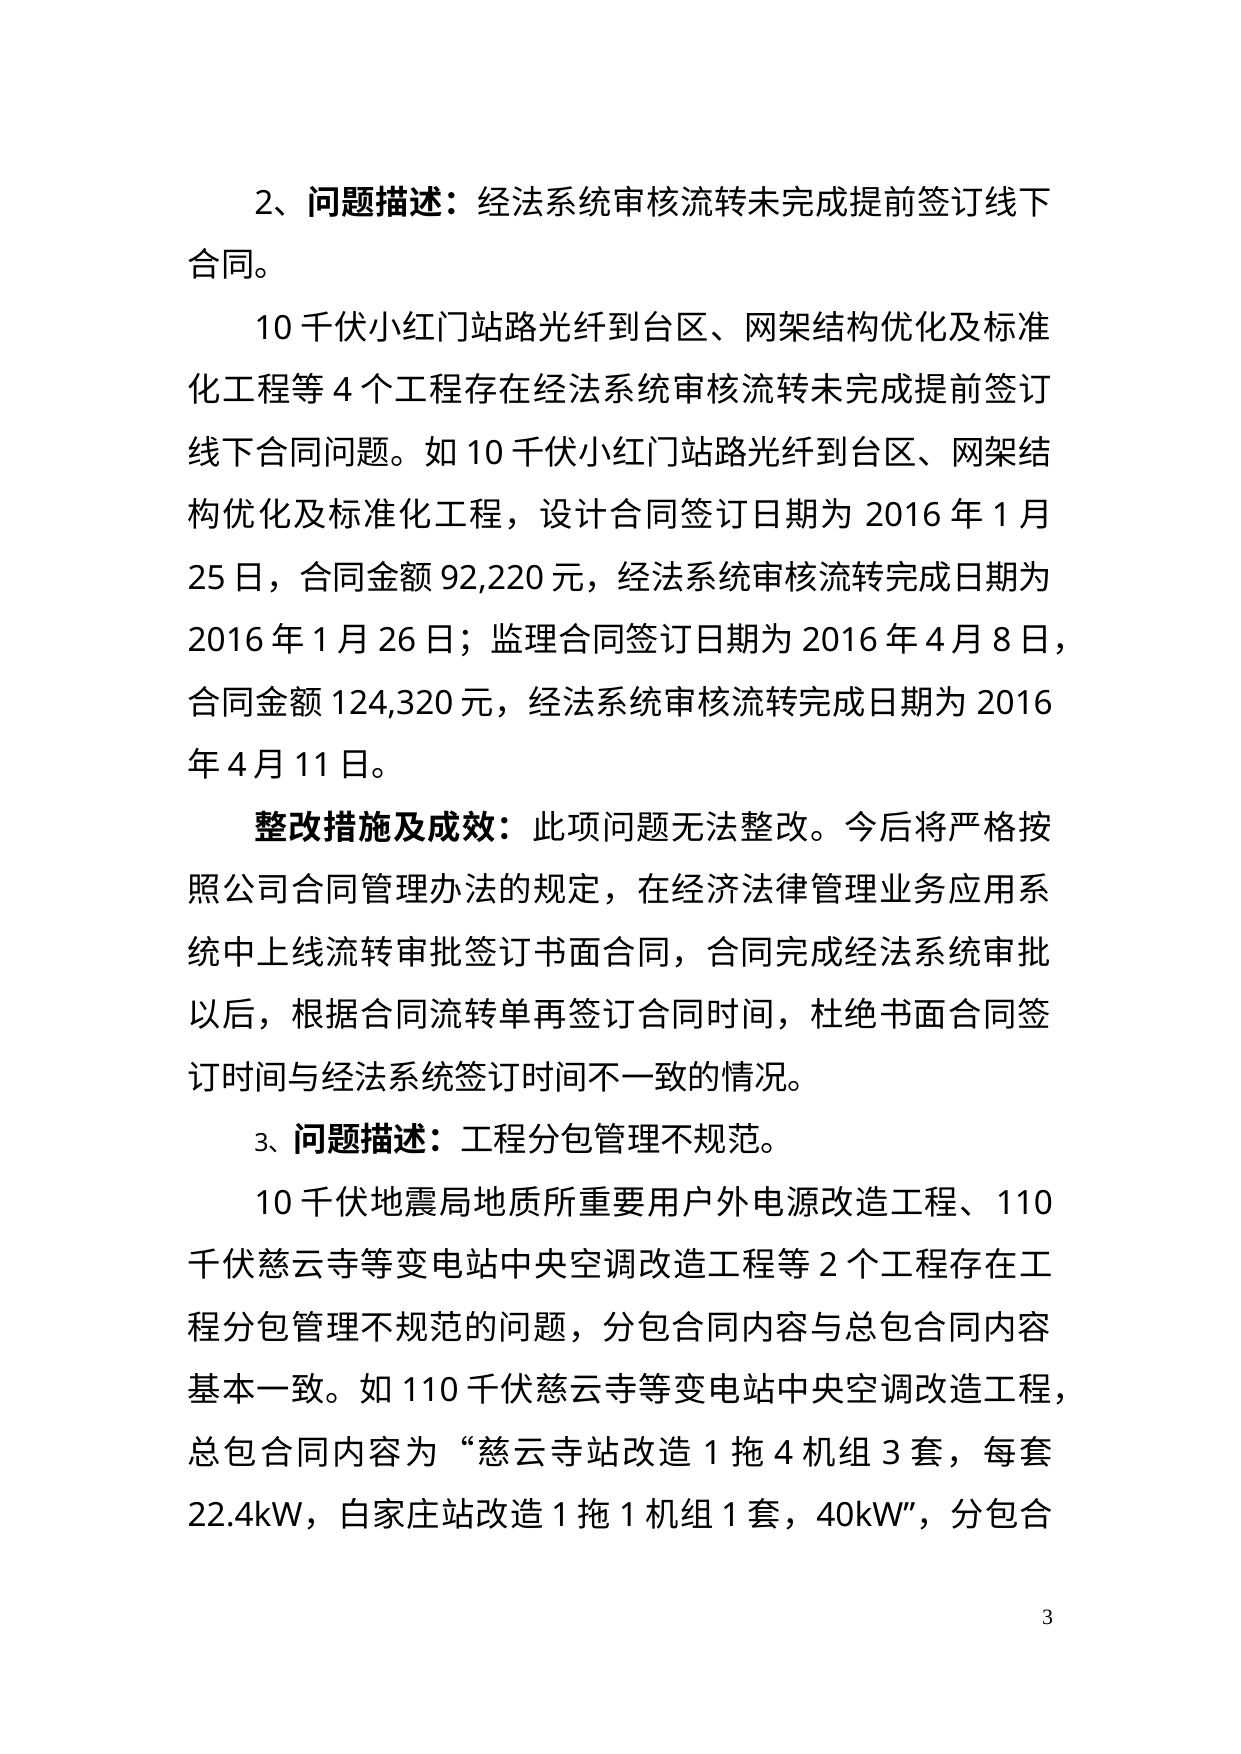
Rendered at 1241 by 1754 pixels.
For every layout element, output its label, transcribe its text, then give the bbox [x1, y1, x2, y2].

text 10千伏地震局地质所重要用户外电源改造工程、110千伏慈云寺等变电站中央空调改造工程等2个工程存在工程分包管理不规范的问题，分包合同内容与总包合同内容基本一致。如110千伏慈云寺等变电站中央空调改造工程，总包合同内容为“慈云寺站改造1拖4机组3套，每套22.4kW，白家庄站改造1拖1机组1套，40kW”，分包合同内容为“中央空调主机安装4台；空调主机设备支架制作安装4组”。 [187, 1158, 1053, 1533]
list 问题描述：工程分包管理不规范。 [187, 1096, 1053, 1158]
text 整改措施及成效：此项问题无法整改。今后将严格按照公司合同管理办法的规定，在经济法律管理业务应用系统中上线流转审批签订书面合同，合同完成经法系统审批以后，根据合同流转单再签订合同时间，杜绝书面合同签订时间与经法系统签订时间不一致的情况。 [187, 783, 1053, 1096]
text 10千伏小红门站路光纤到台区、网架结构优化及标准化工程等4个工程存在经法系统审核流转未完成提前签订线下合同问题。如10千伏小红门站路光纤到台区、网架结构优化及标准化工程，设计合同签订日期为2016年1月25日，合同金额92,220元，经法系统审核流转完成日期为2016年1月26日；监理合同签订日期为2016年4月8日，合同金额124,320元，经法系统审核流转完成日期为2016年4月11日。 [187, 283, 1053, 783]
text 2、问题描述：经法系统审核流转未完成提前签订线下合同。 [187, 158, 1053, 283]
